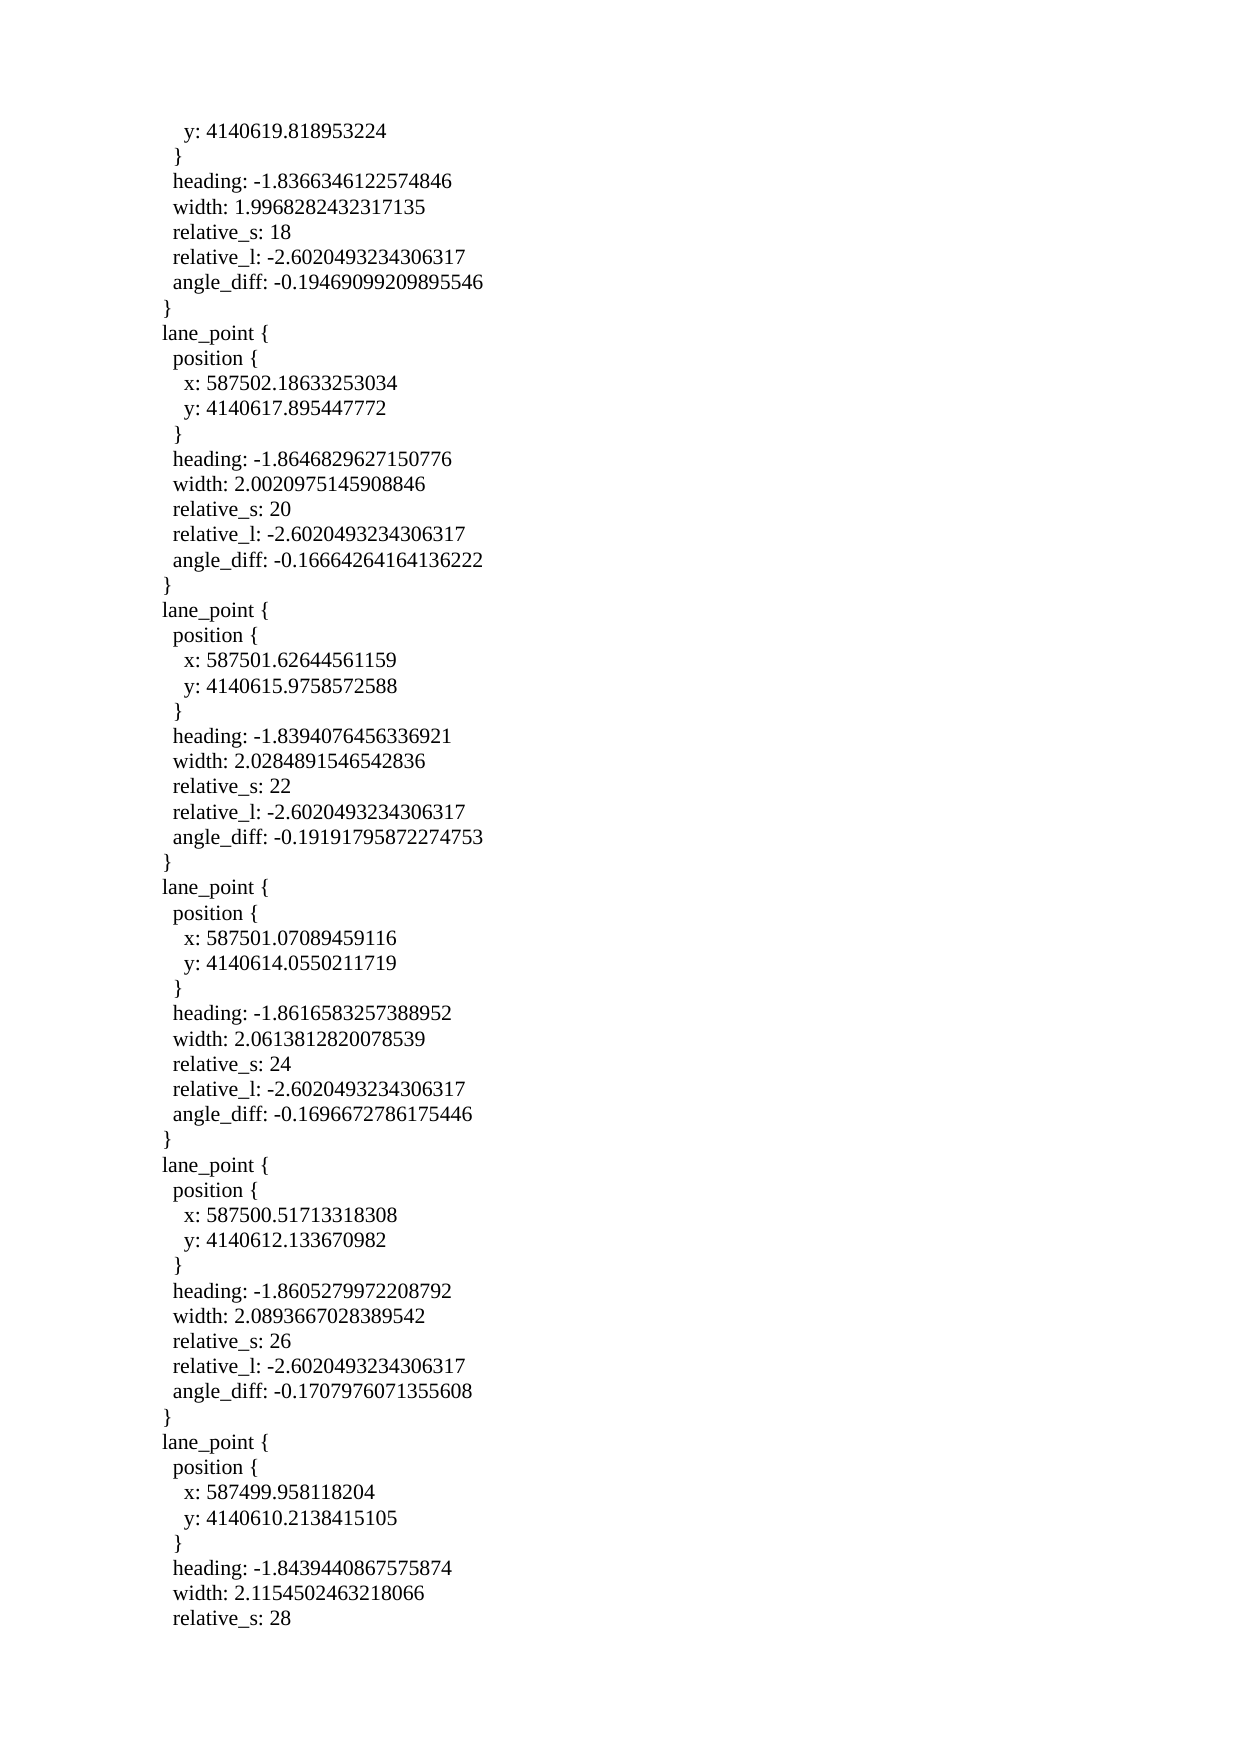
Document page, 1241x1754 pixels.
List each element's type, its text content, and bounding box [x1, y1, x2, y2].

text } [118, 1404, 1122, 1429]
text lane_point { [118, 320, 1122, 345]
text width: 2.0613812820078539 [118, 1026, 1122, 1051]
text width: 2.0020975145908846 [118, 471, 1122, 496]
text angle_diff: -0.16664264164136222 [118, 547, 1122, 572]
text relative_s: 18 [118, 219, 1122, 244]
text } [118, 975, 1122, 1000]
text position { [118, 622, 1122, 647]
text } [118, 421, 1122, 446]
text relative_l: -2.6020493234306317 [118, 1353, 1122, 1378]
text } [118, 698, 1122, 723]
text heading: -1.8646829627150776 [118, 446, 1122, 471]
text } [118, 143, 1122, 168]
text width: 2.0893667028389542 [118, 1303, 1122, 1328]
text relative_l: -2.6020493234306317 [118, 1076, 1122, 1101]
text lane_point { [118, 874, 1122, 899]
text } [118, 294, 1122, 320]
text angle_diff: -0.19191795872274753 [118, 824, 1122, 849]
text y: 4140614.0550211719 [118, 950, 1122, 975]
text x: 587501.07089459116 [118, 925, 1122, 950]
text width: 2.1154502463218066 [118, 1580, 1122, 1605]
text angle_diff: -0.19469099209895546 [118, 269, 1122, 294]
text relative_s: 26 [118, 1328, 1122, 1353]
text } [118, 1252, 1122, 1278]
text position { [118, 345, 1122, 370]
text x: 587500.51713318308 [118, 1202, 1122, 1227]
text x: 587501.62644561159 [118, 647, 1122, 673]
text y: 4140617.895447772 [118, 395, 1122, 421]
text relative_s: 20 [118, 496, 1122, 521]
text heading: -1.8366346122574846 [118, 168, 1122, 194]
text relative_s: 24 [118, 1051, 1122, 1076]
text x: 587499.958118204 [118, 1479, 1122, 1504]
text angle_diff: -0.1696672786175446 [118, 1101, 1122, 1126]
text } [118, 1530, 1122, 1555]
text relative_s: 28 [118, 1605, 1122, 1631]
text heading: -1.8394076456336921 [118, 723, 1122, 748]
text heading: -1.8616583257388952 [118, 1000, 1122, 1026]
text relative_l: -2.6020493234306317 [118, 521, 1122, 547]
text relative_l: -2.6020493234306317 [118, 244, 1122, 269]
text position { [118, 1454, 1122, 1479]
text lane_point { [118, 1429, 1122, 1454]
text } [118, 849, 1122, 874]
text x: 587502.18633253034 [118, 370, 1122, 395]
text width: 2.0284891546542836 [118, 748, 1122, 773]
text lane_point { [118, 597, 1122, 622]
text heading: -1.8605279972208792 [118, 1278, 1122, 1303]
text y: 4140612.133670982 [118, 1227, 1122, 1252]
text } [118, 572, 1122, 597]
text } [118, 1126, 1122, 1152]
text width: 1.9968282432317135 [118, 194, 1122, 219]
text relative_s: 22 [118, 773, 1122, 799]
text heading: -1.8439440867575874 [118, 1555, 1122, 1580]
text angle_diff: -0.1707976071355608 [118, 1378, 1122, 1404]
text lane_point { [118, 1152, 1122, 1177]
text position { [118, 899, 1122, 925]
text relative_l: -2.6020493234306317 [118, 799, 1122, 824]
text y: 4140615.9758572588 [118, 673, 1122, 698]
text y: 4140610.2138415105 [118, 1504, 1122, 1530]
text y: 4140619.818953224 [118, 118, 1122, 143]
text position { [118, 1177, 1122, 1202]
